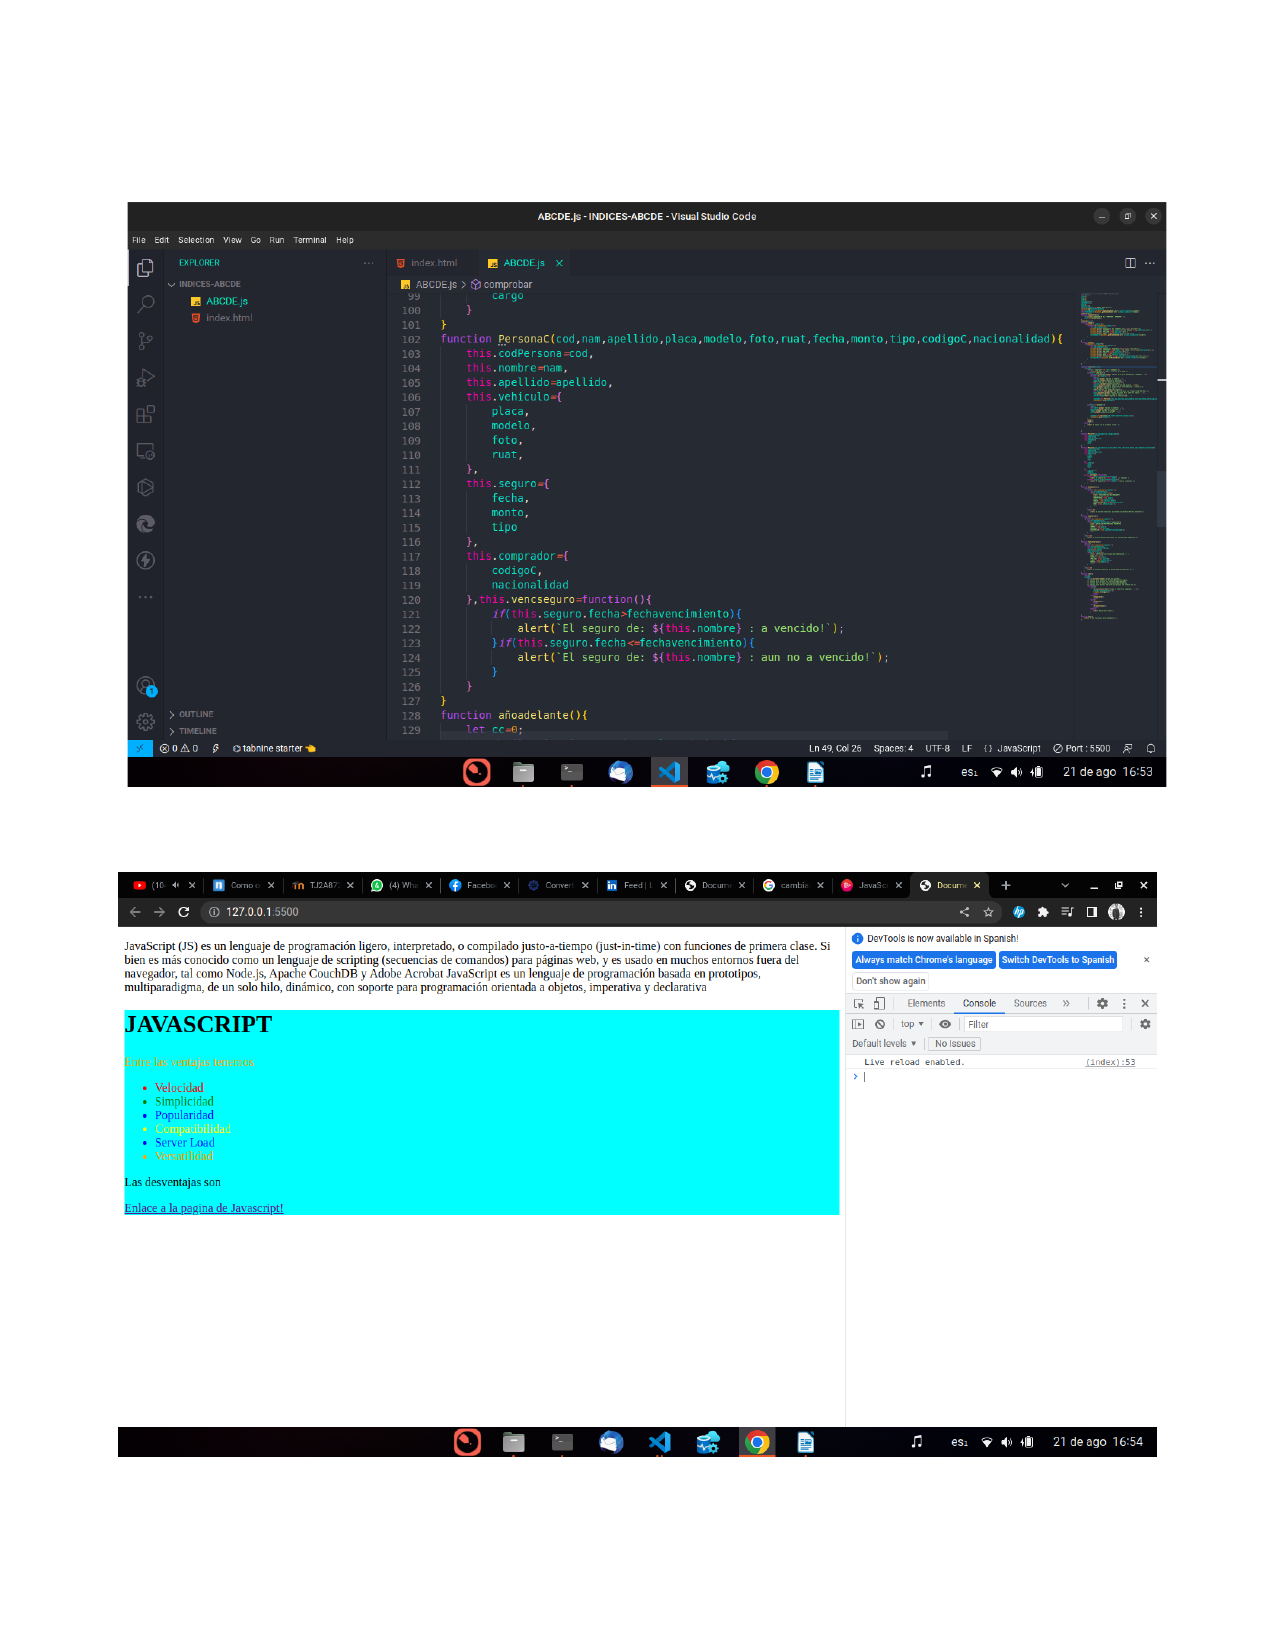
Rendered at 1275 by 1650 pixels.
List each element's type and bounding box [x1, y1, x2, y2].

picture [118, 872, 1157, 1457]
picture [127, 202, 1167, 787]
